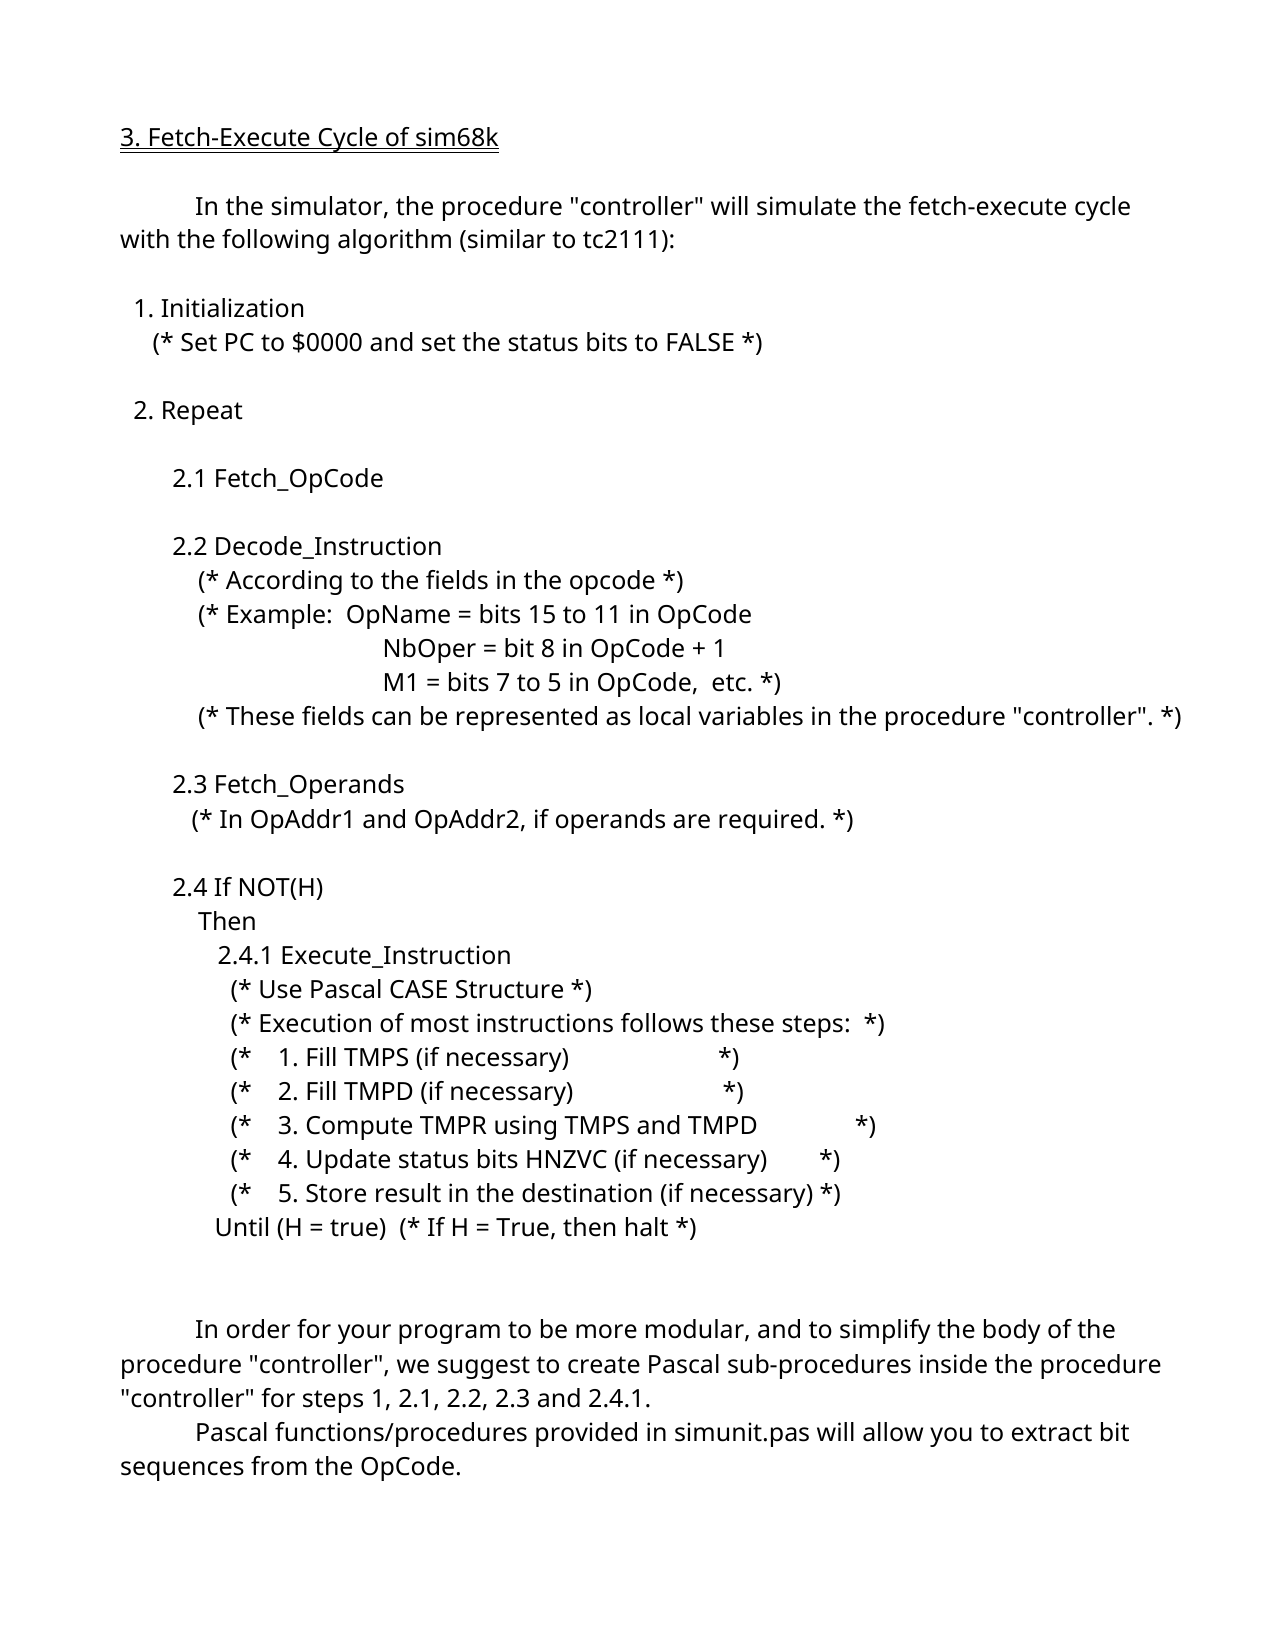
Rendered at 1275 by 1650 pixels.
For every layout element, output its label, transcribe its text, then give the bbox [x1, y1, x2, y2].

text 2.4 If NOT(H) [120, 869, 1185, 903]
text (* Use Pascal CASE Structure *) [120, 972, 1185, 1006]
text (* 4. Update status bits HNZVC (if necessary) *) [120, 1142, 1185, 1176]
text M1 = bits 7 to 5 in OpCode, etc. *) [382, 665, 1185, 699]
text (* Set PC to $0000 and set the status bits to FALSE *) [120, 324, 1185, 358]
text 1. Initialization [120, 290, 1185, 324]
text (* 3. Compute TMPR using TMPS and TMPD *) [120, 1108, 1185, 1142]
text (* According to the fields in the opcode *) [120, 563, 1185, 597]
text (* In OpAddr1 and OpAddr2, if operands are required. *) [120, 801, 1185, 835]
text 2.1 Fetch_OpCode [120, 461, 1185, 495]
text (* These fields can be represented as local variables in the procedure "controller". *) [120, 699, 1185, 733]
text 2.2 Decode_Instruction [120, 529, 1185, 563]
text Until (H = true) (* If H = True, then halt *) [120, 1210, 1185, 1244]
text In the simulator, the procedure "controller" will simulate the fetch-execute cycle with the following algorithm (similar to tc2111): [120, 188, 1185, 256]
text (* Example: OpName = bits 15 to 11 in OpCode [120, 597, 1185, 631]
text (* Execution of most instructions follows these steps: *) [120, 1006, 1185, 1040]
text 2.3 Fetch_Operands [120, 767, 1185, 801]
text (* 2. Fill TMPD (if necessary) *) [120, 1074, 1185, 1108]
text 3. Fetch-Execute Cycle of sim68k [120, 120, 1185, 154]
text 2.4.1 Execute_Instruction [120, 937, 1185, 972]
text Pascal functions/procedures provided in simunit.pas will allow you to extract bit sequences from the OpCode. [120, 1414, 1185, 1482]
text NbOper = bit 8 in OpCode + 1 [382, 631, 1185, 665]
text 2. Repeat [120, 392, 1185, 427]
text Then [120, 903, 1185, 937]
text (* 5. Store result in the destination (if necessary) *) [120, 1176, 1185, 1210]
text (* 1. Fill TMPS (if necessary) *) [120, 1040, 1185, 1074]
text In order for your program to be more modular, and to simplify the body of the procedure "controller", we suggest to create Pascal sub-procedures inside the procedure "controller" for steps 1, 2.1, 2.2, 2.3 and 2.4.1. [120, 1312, 1185, 1414]
